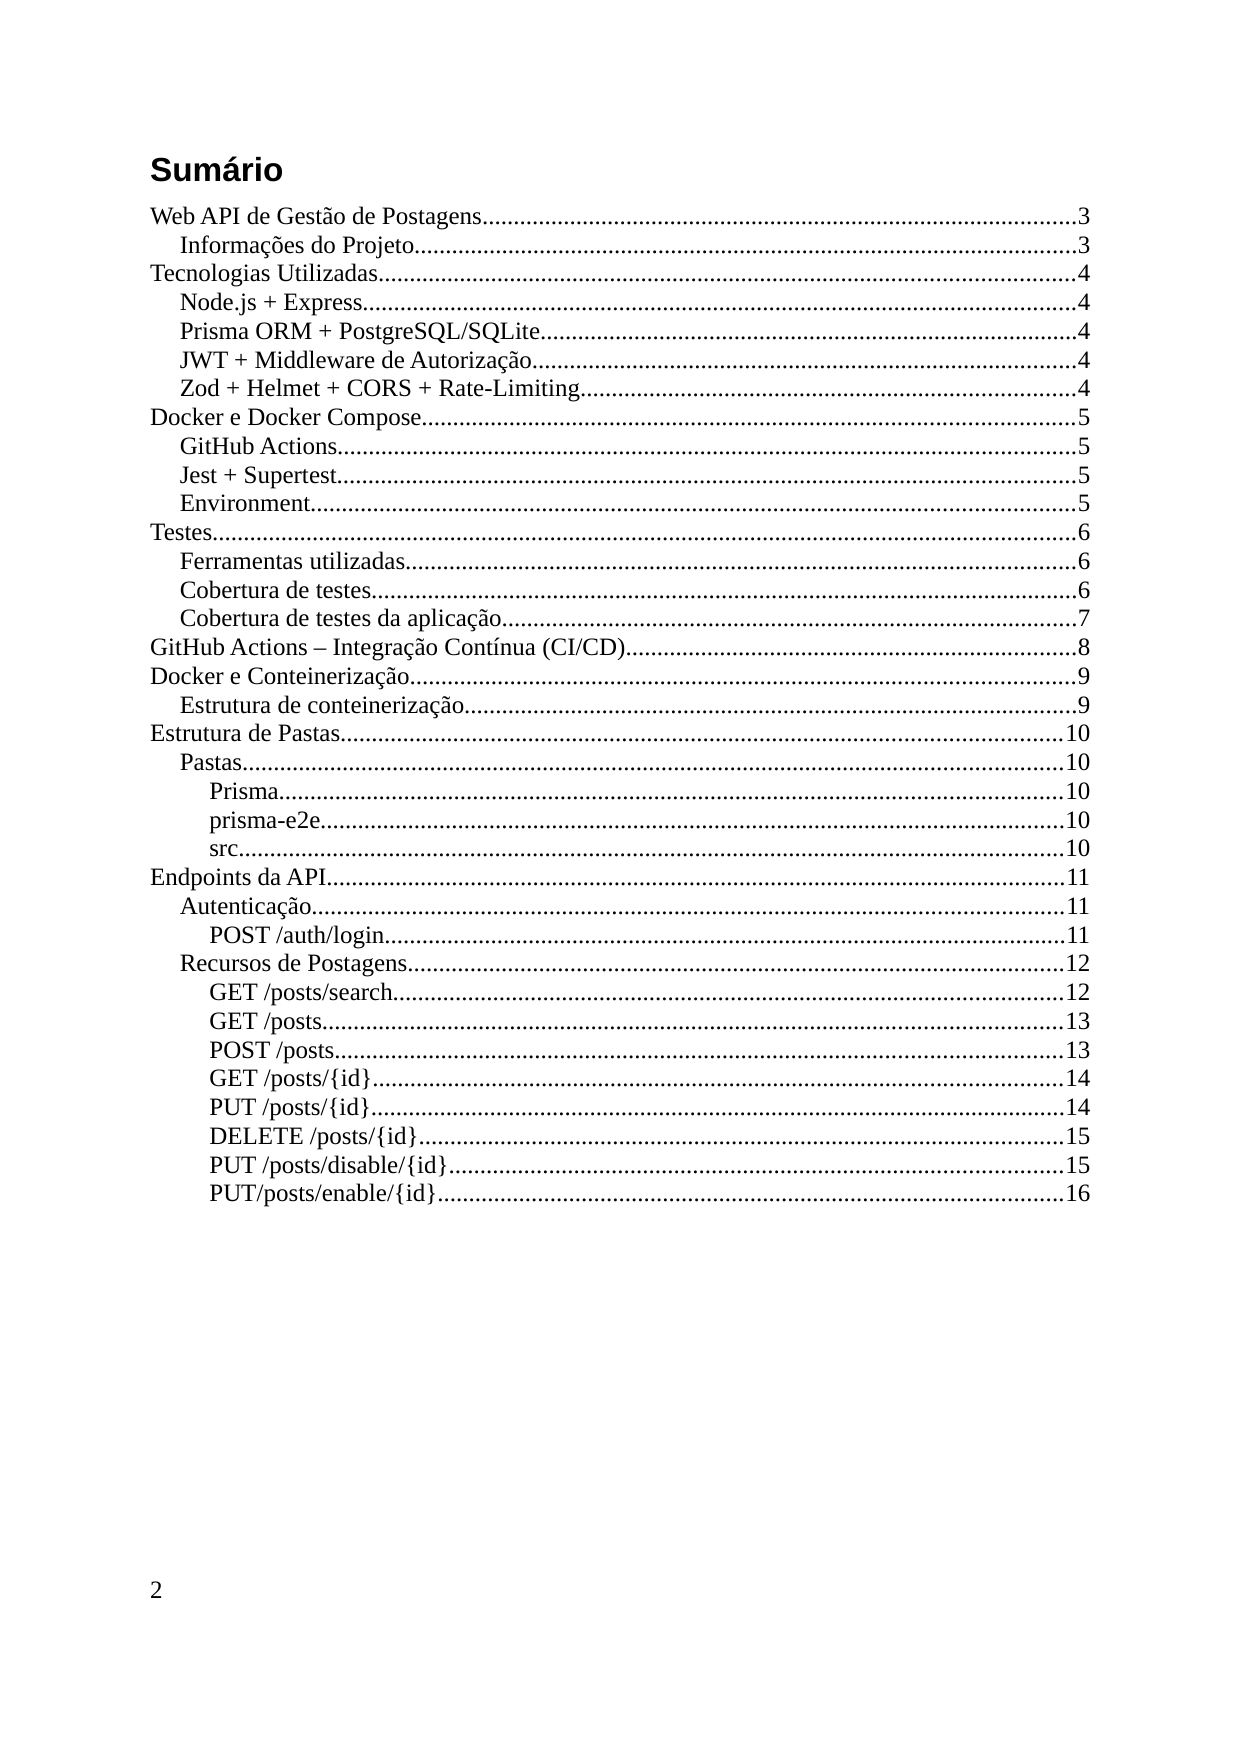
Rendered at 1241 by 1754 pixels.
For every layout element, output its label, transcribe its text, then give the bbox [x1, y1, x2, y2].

text GET /posts/{id} 14 [209, 1063, 1090, 1092]
text Environment 5 [179, 488, 1090, 517]
text src 10 [209, 833, 1090, 862]
text Testes 6 [150, 517, 1090, 546]
text POST /auth/login 11 [209, 920, 1090, 948]
text PUT/posts/enable/{id} 16 [209, 1178, 1090, 1207]
text Autenticação 11 [179, 891, 1090, 920]
text GitHub Actions 5 [179, 431, 1090, 460]
text Docker e Docker Compose 5 [150, 402, 1090, 431]
text Estrutura de conteinerização 9 [179, 690, 1090, 718]
text prisma-e2e 10 [209, 805, 1090, 833]
text GitHub Actions – Integração Contínua (CI/CD) 8 [150, 632, 1090, 661]
text DELETE /posts/{id} 15 [209, 1121, 1090, 1150]
text GET /posts 13 [209, 1006, 1090, 1035]
text Tecnologias Utilizadas 4 [150, 258, 1090, 287]
text POST /posts 13 [209, 1035, 1090, 1063]
text GET /posts/search 12 [209, 977, 1090, 1006]
text Estrutura de Pastas 10 [150, 718, 1090, 747]
text Web API de Gestão de Postagens 3 [150, 201, 1090, 230]
text Node.js + Express 4 [179, 287, 1090, 316]
subtitle Sumário [150, 150, 1090, 188]
text Zod + Helmet + CORS + Rate-Limiting 4 [179, 373, 1090, 402]
text PUT /posts/{id} 14 [209, 1092, 1090, 1121]
text Jest + Supertest 5 [179, 460, 1090, 488]
text Endpoints da API 11 [150, 862, 1090, 891]
text Prisma ORM + PostgreSQL/SQLite 4 [179, 316, 1090, 345]
text Docker e Conteinerização 9 [150, 661, 1090, 690]
text Recursos de Postagens 12 [179, 948, 1090, 977]
text Ferramentas utilizadas 6 [179, 546, 1090, 575]
text Informações do Projeto 3 [179, 230, 1090, 258]
text Cobertura de testes 6 [179, 575, 1090, 603]
text PUT /posts/disable/{id} 15 [209, 1150, 1090, 1178]
text Pastas 10 [179, 747, 1090, 776]
text JWT + Middleware de Autorização 4 [179, 345, 1090, 373]
text Prisma 10 [209, 776, 1090, 805]
text Cobertura de testes da aplicação 7 [179, 603, 1090, 632]
